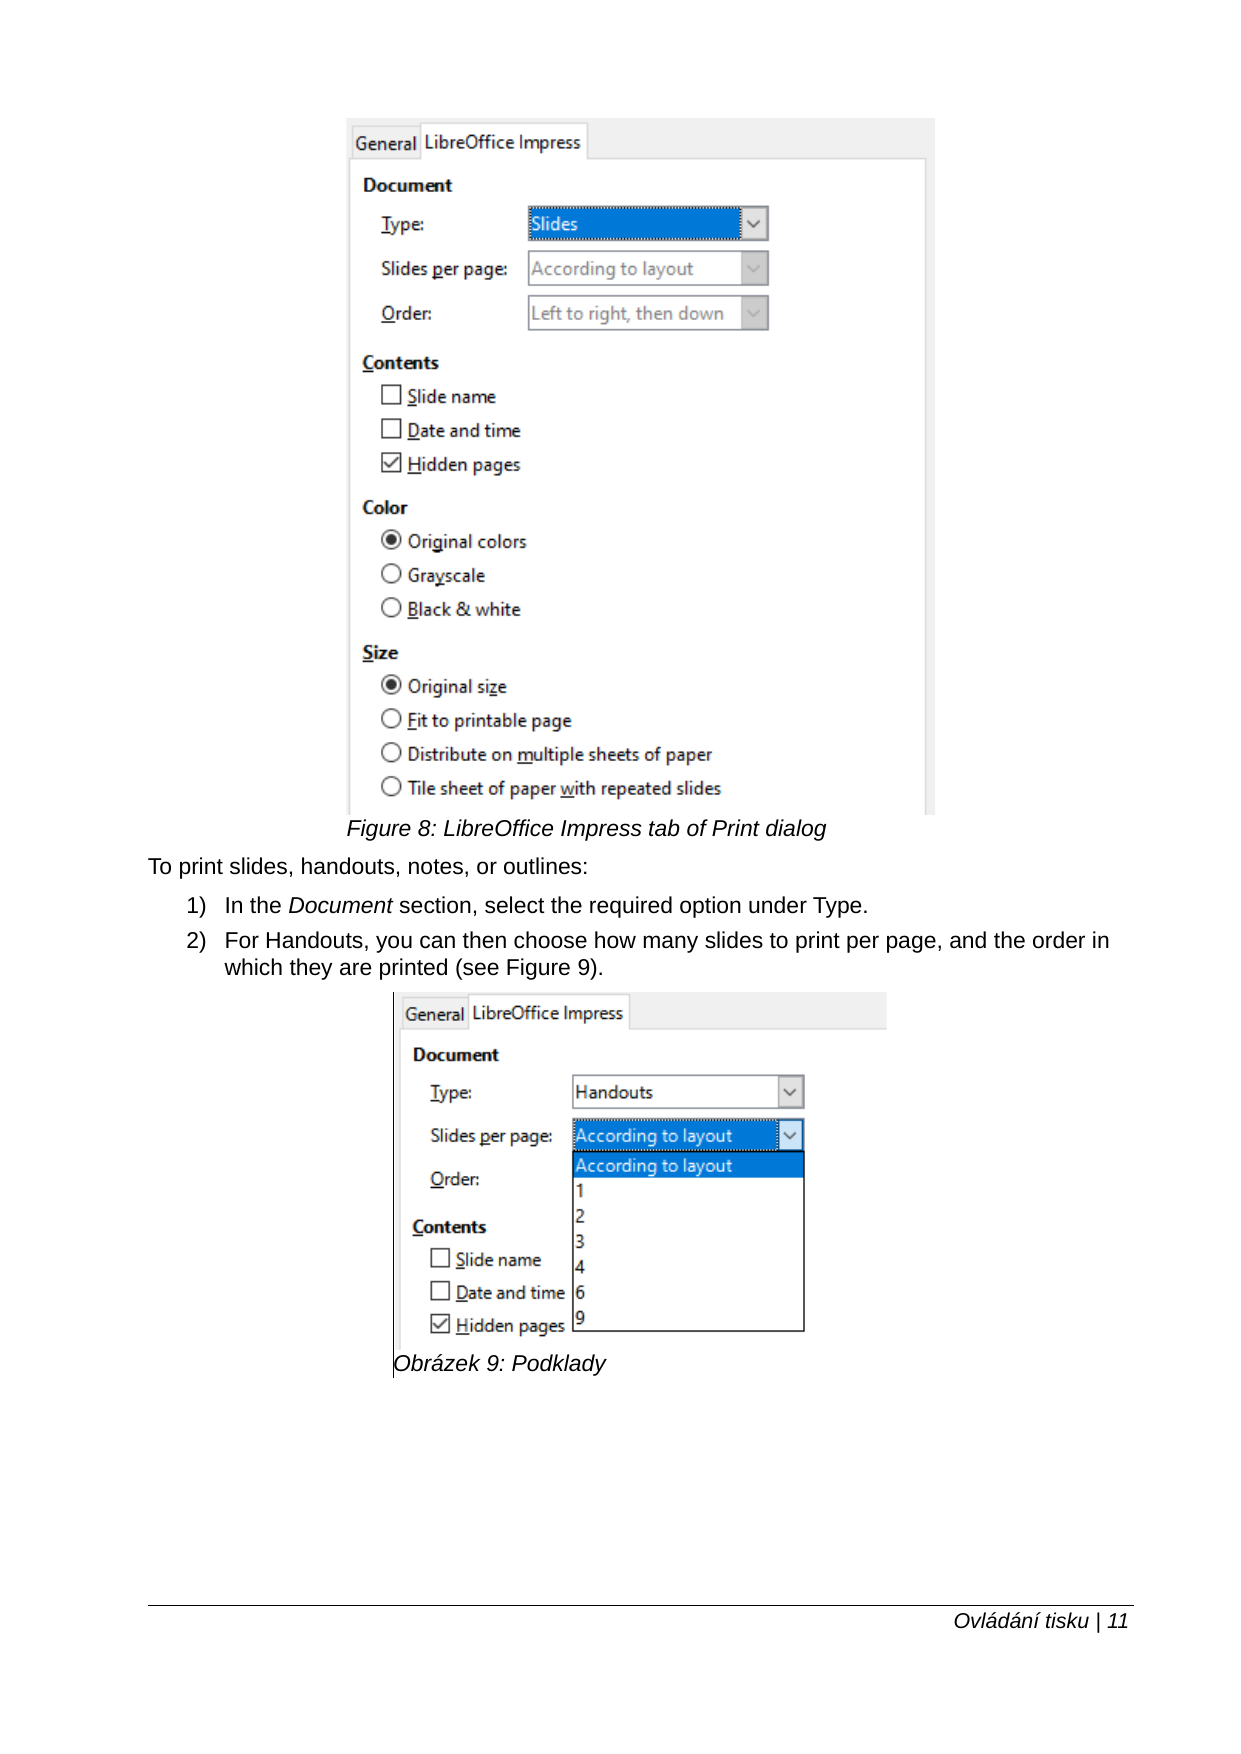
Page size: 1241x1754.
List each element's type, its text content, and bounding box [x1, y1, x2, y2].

text Obrázek 9: Podklady [394, 992, 889, 1376]
text Figure 8: LibreOffice Impress tab of Print dialog [346, 815, 935, 841]
picture [395, 992, 887, 1350]
list For Handouts, you can then choose how many slides to print per page, and the order in which they are printed (see Figure 9). [207, 927, 1134, 980]
list In the Document section, select the required option under Type. [207, 892, 1134, 918]
list To print slides, handouts, notes, or outlines: [148, 853, 1134, 879]
picture [346, 118, 936, 815]
